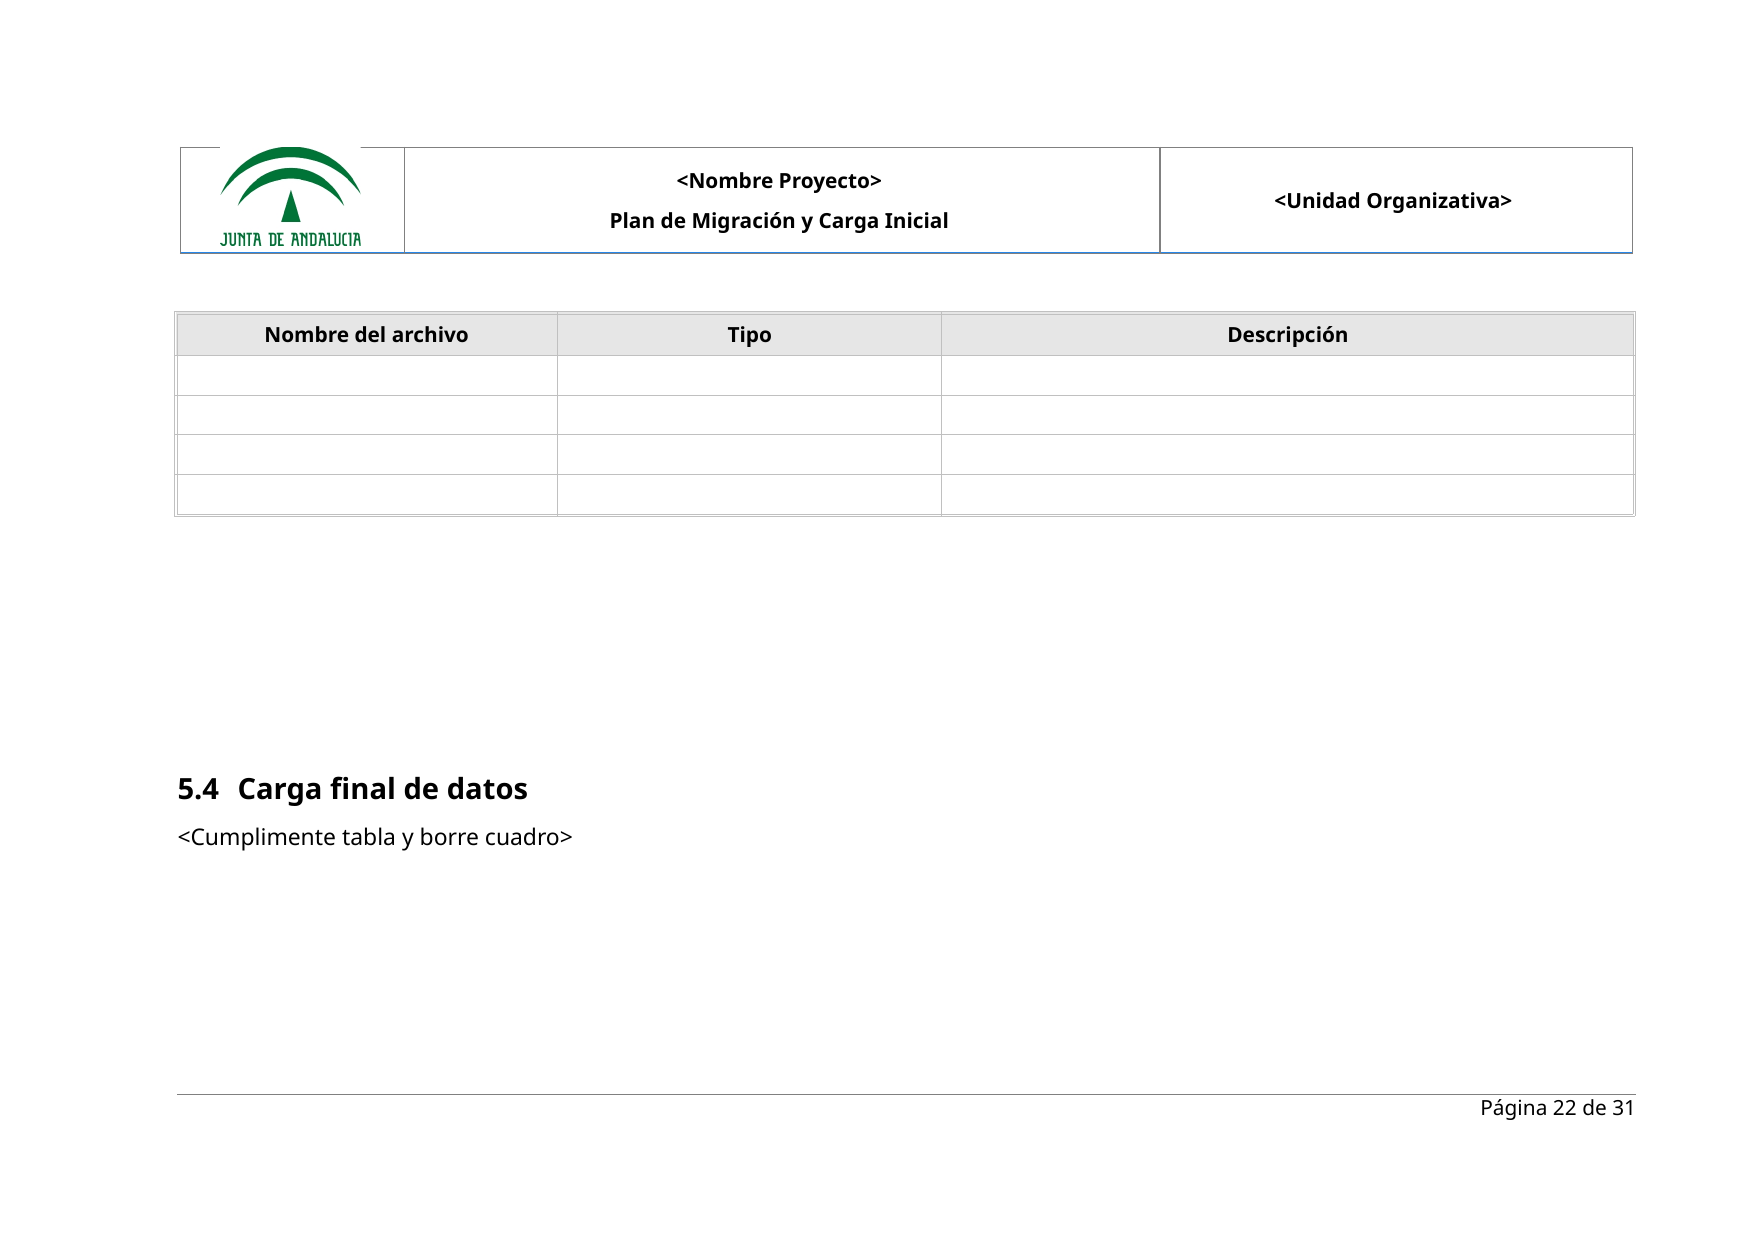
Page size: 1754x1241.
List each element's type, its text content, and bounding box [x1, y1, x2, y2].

table_cell [942, 475, 1633, 514]
table_cell [558, 475, 941, 514]
table_cell [558, 435, 941, 474]
table_cell [178, 356, 557, 394]
text <Cumplimente tabla y borre cuadro> [177, 821, 1636, 852]
table_cell [558, 356, 941, 394]
table_cell [942, 356, 1633, 394]
table_cell [178, 396, 557, 434]
table_header Nombre del archivo [178, 315, 557, 355]
table_cell [942, 396, 1633, 434]
table_cell [942, 435, 1633, 474]
table_header Tipo [558, 315, 941, 355]
picture [220, 147, 361, 246]
table_cell [178, 435, 557, 474]
table_header Descripción [942, 315, 1633, 355]
table_cell [178, 475, 557, 514]
table_cell [558, 396, 941, 434]
subtitle Carga final de datos [177, 769, 1636, 808]
